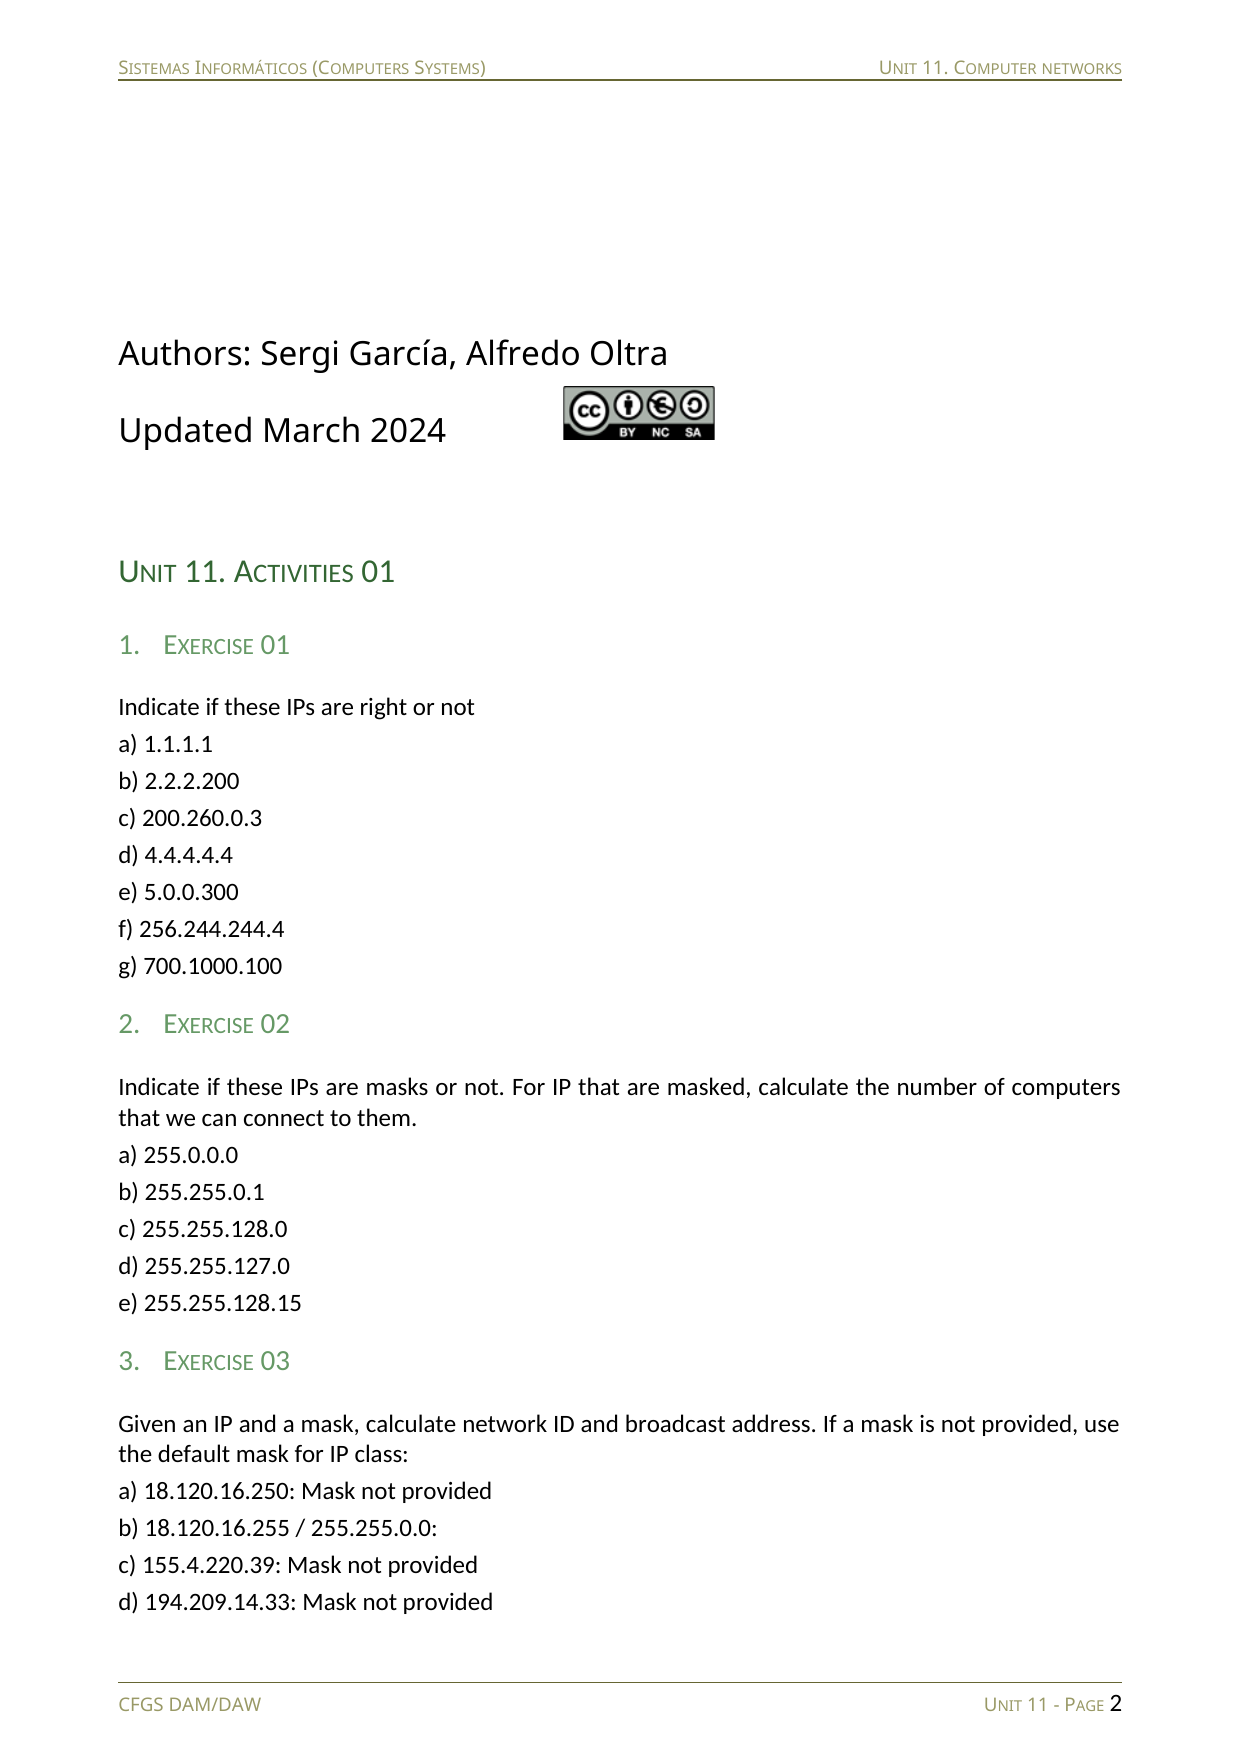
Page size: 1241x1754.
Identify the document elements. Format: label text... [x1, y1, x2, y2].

text b) 2.2.2.200 [118, 765, 1122, 796]
text b) 255.255.0.1 [118, 1176, 1122, 1206]
text f) 256.244.244.4 [118, 913, 1122, 944]
text c) 200.260.0.3 [118, 802, 1122, 833]
picture [563, 386, 715, 440]
text Updated March 2024 [118, 407, 1122, 453]
text Given an IP and a mask, calculate network ID and broadcast address. If a mask is not provided, use the default mask for IP class: [118, 1408, 1122, 1469]
text e) 5.0.0.300 [118, 876, 1122, 907]
text Indicate if these IPs are right or not [118, 691, 1122, 722]
text c) 255.255.128.0 [118, 1213, 1122, 1243]
text Indicate if these IPs are masks or not. For IP that are masked, calculate the number of computers that we can connect to them. [118, 1071, 1122, 1132]
text d) 4.4.4.4.4 [118, 839, 1122, 870]
text d) 255.255.127.0 [118, 1250, 1122, 1280]
text a) 1.1.1.1 [118, 728, 1122, 759]
text e) 255.255.128.15 [118, 1287, 1122, 1317]
text b) 18.120.16.255 / 255.255.0.0: [118, 1512, 1122, 1543]
text d) 194.209.14.33: Mask not provided [118, 1586, 1122, 1617]
text a) 255.0.0.0 [118, 1139, 1122, 1169]
text c) 155.4.220.39: Mask not provided [118, 1549, 1122, 1580]
text Authors: Sergi García, Alfredo Oltra [118, 329, 1122, 375]
subtitle Exercise 02 [118, 1006, 1122, 1041]
text Unit 11. Activities 01 [118, 550, 1122, 591]
text g) 700.1000.100 [118, 950, 1122, 981]
subtitle Exercise 01 [118, 626, 1122, 661]
text a) 18.120.16.250: Mask not provided [118, 1475, 1122, 1506]
subtitle Exercise 03 [118, 1342, 1122, 1378]
